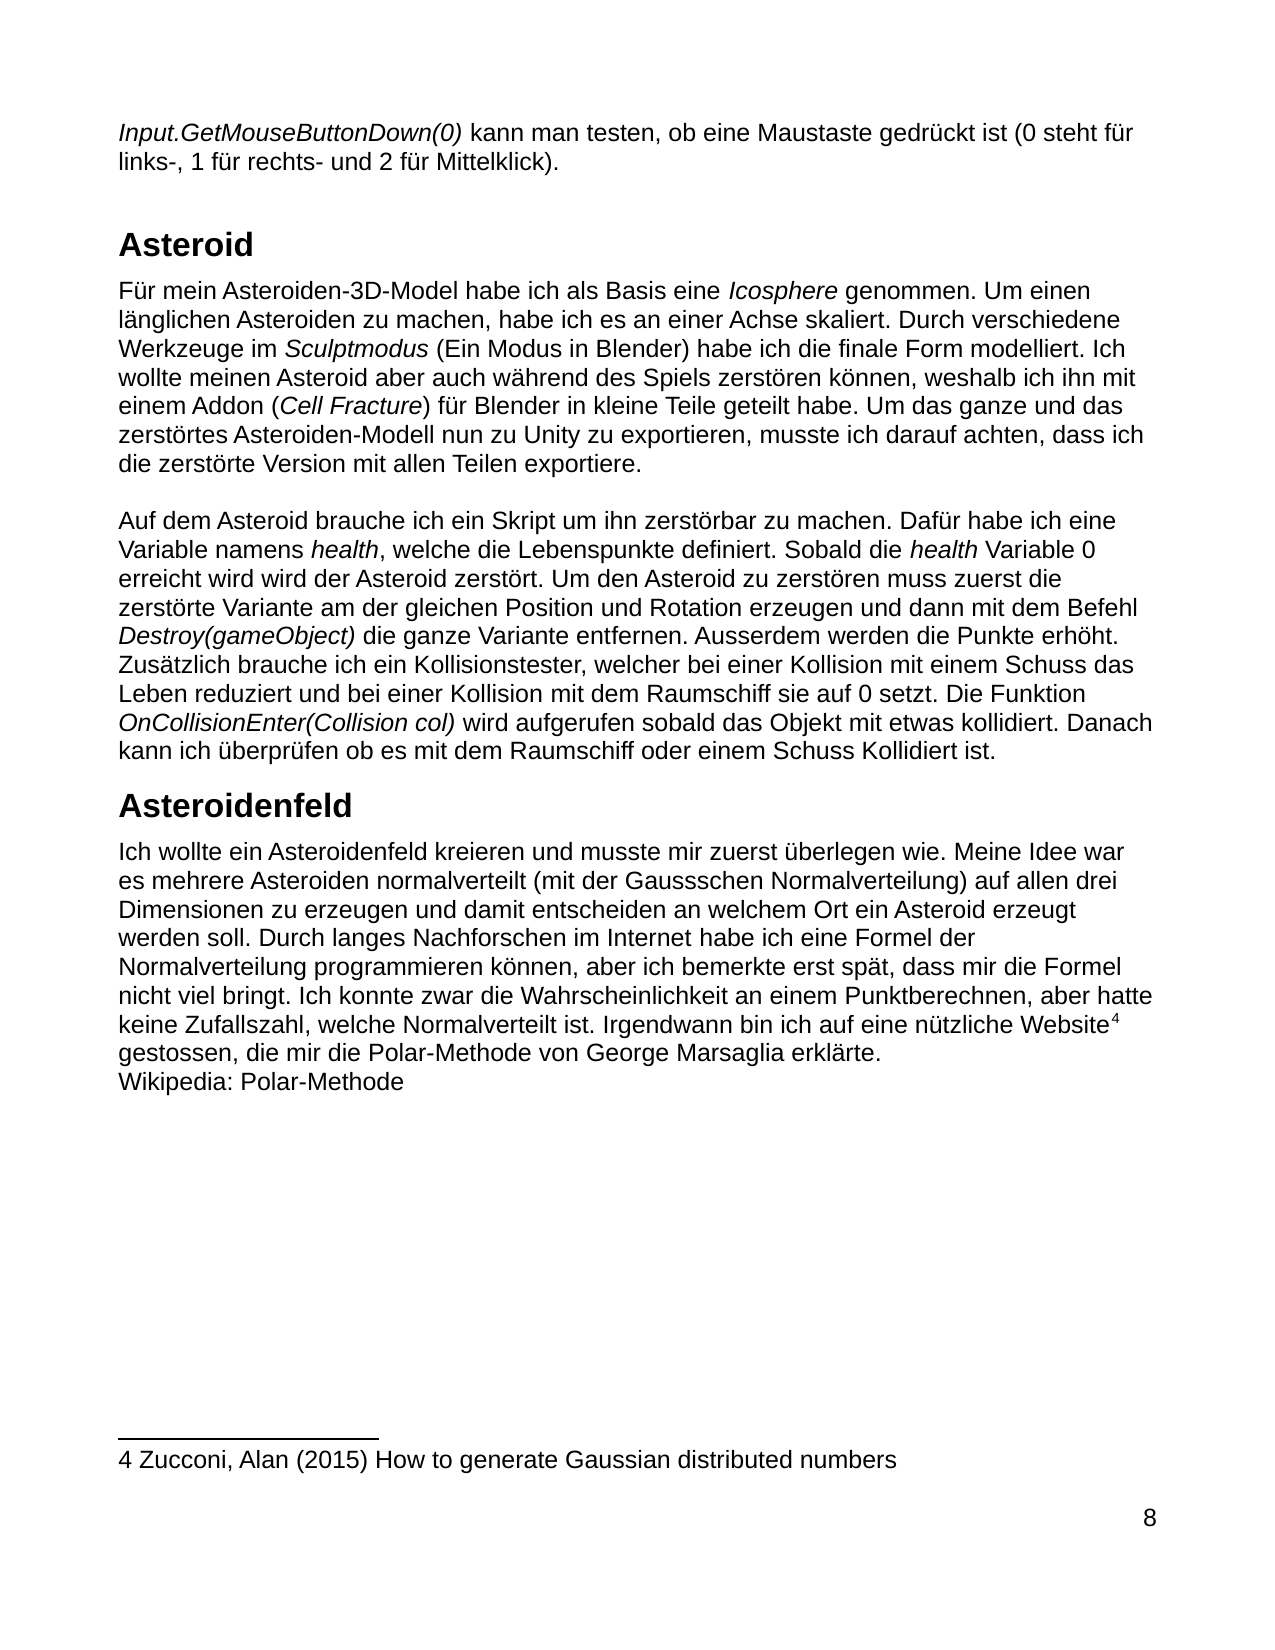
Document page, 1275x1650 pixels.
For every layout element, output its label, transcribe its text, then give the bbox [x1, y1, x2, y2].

text Wikipedia: Polar-Methode [118, 1067, 1157, 1096]
text Ich wollte ein Asteroidenfeld kreieren und musste mir zuerst überlegen wie. Meine Idee war es mehrere Asteroiden normalverteilt (mit der Gaussschen Normalverteilung) auf allen drei Dimensionen zu erzeugen und damit entscheiden an welchem Ort ein Asteroid erzeugt werden soll. Durch langes Nachforschen im Internet habe ich eine Formel der Normalverteilung programmieren können, aber ich bemerkte erst spät, dass mir die Formel nicht viel bringt. Ich konnte zwar die Wahrscheinlichkeit an einem Punktberechnen, aber hatte keine Zufallszahl, welche Normalverteilt ist. Irgendwann bin ich auf eine nützliche Website gestossen, die mir die Polar-Methode von George Marsaglia erklärte. [118, 837, 1157, 1067]
text Zusätzlich brauche ich ein Kollisionstester, welcher bei einer Kollision mit einem Schuss das Leben reduziert und bei einer Kollision mit dem Raumschiff sie auf 0 setzt. Die Funktion OnCollisionEnter(Collision col) wird aufgerufen sobald das Objekt mit etwas kollidiert. Danach kann ich überprüfen ob es mit dem Raumschiff oder einem Schuss Kollidiert ist. [118, 650, 1157, 765]
text Input.GetMouseButtonDown(0) kann man testen, ob eine Maustaste gedrückt ist (0 steht für links-, 1 für rechts- und 2 für Mittelklick). [118, 118, 1157, 176]
subtitle Asteroidenfeld [118, 786, 1157, 824]
text Auf dem Asteroid brauche ich ein Skript um ihn zerstörbar zu machen. Dafür habe ich eine Variable namens health, welche die Lebenspunkte definiert. Sobald die health Variable 0 erreicht wird wird der Asteroid zerstört. Um den Asteroid zu zerstören muss zuerst die zerstörte Variante am der gleichen Position und Rotation erzeugen und dann mit dem Befehl Destroy(gameObject) die ganze Variante entfernen. Ausserdem werden die Punkte erhöht. [118, 506, 1157, 650]
text Für mein Asteroiden-3D-Model habe ich als Basis eine Icosphere genommen. Um einen länglichen Asteroiden zu machen, habe ich es an einer Achse skaliert. Durch verschiedene Werkzeuge im Sculptmodus (Ein Modus in Blender) habe ich die finale Form modelliert. Ich wollte meinen Asteroid aber auch während des Spiels zerstören können, weshalb ich ihn mit einem Addon (Cell Fracture) für Blender in kleine Teile geteilt habe. Um das ganze und das zerstörtes Asteroiden-Modell nun zu Unity zu exportieren, musste ich darauf achten, dass ich die zerstörte Version mit allen Teilen exportiere. [118, 276, 1157, 478]
subtitle Asteroid [118, 225, 1157, 264]
text Zucconi, Alan (2015) How to generate Gaussian distributed numbers [118, 1445, 1157, 1474]
